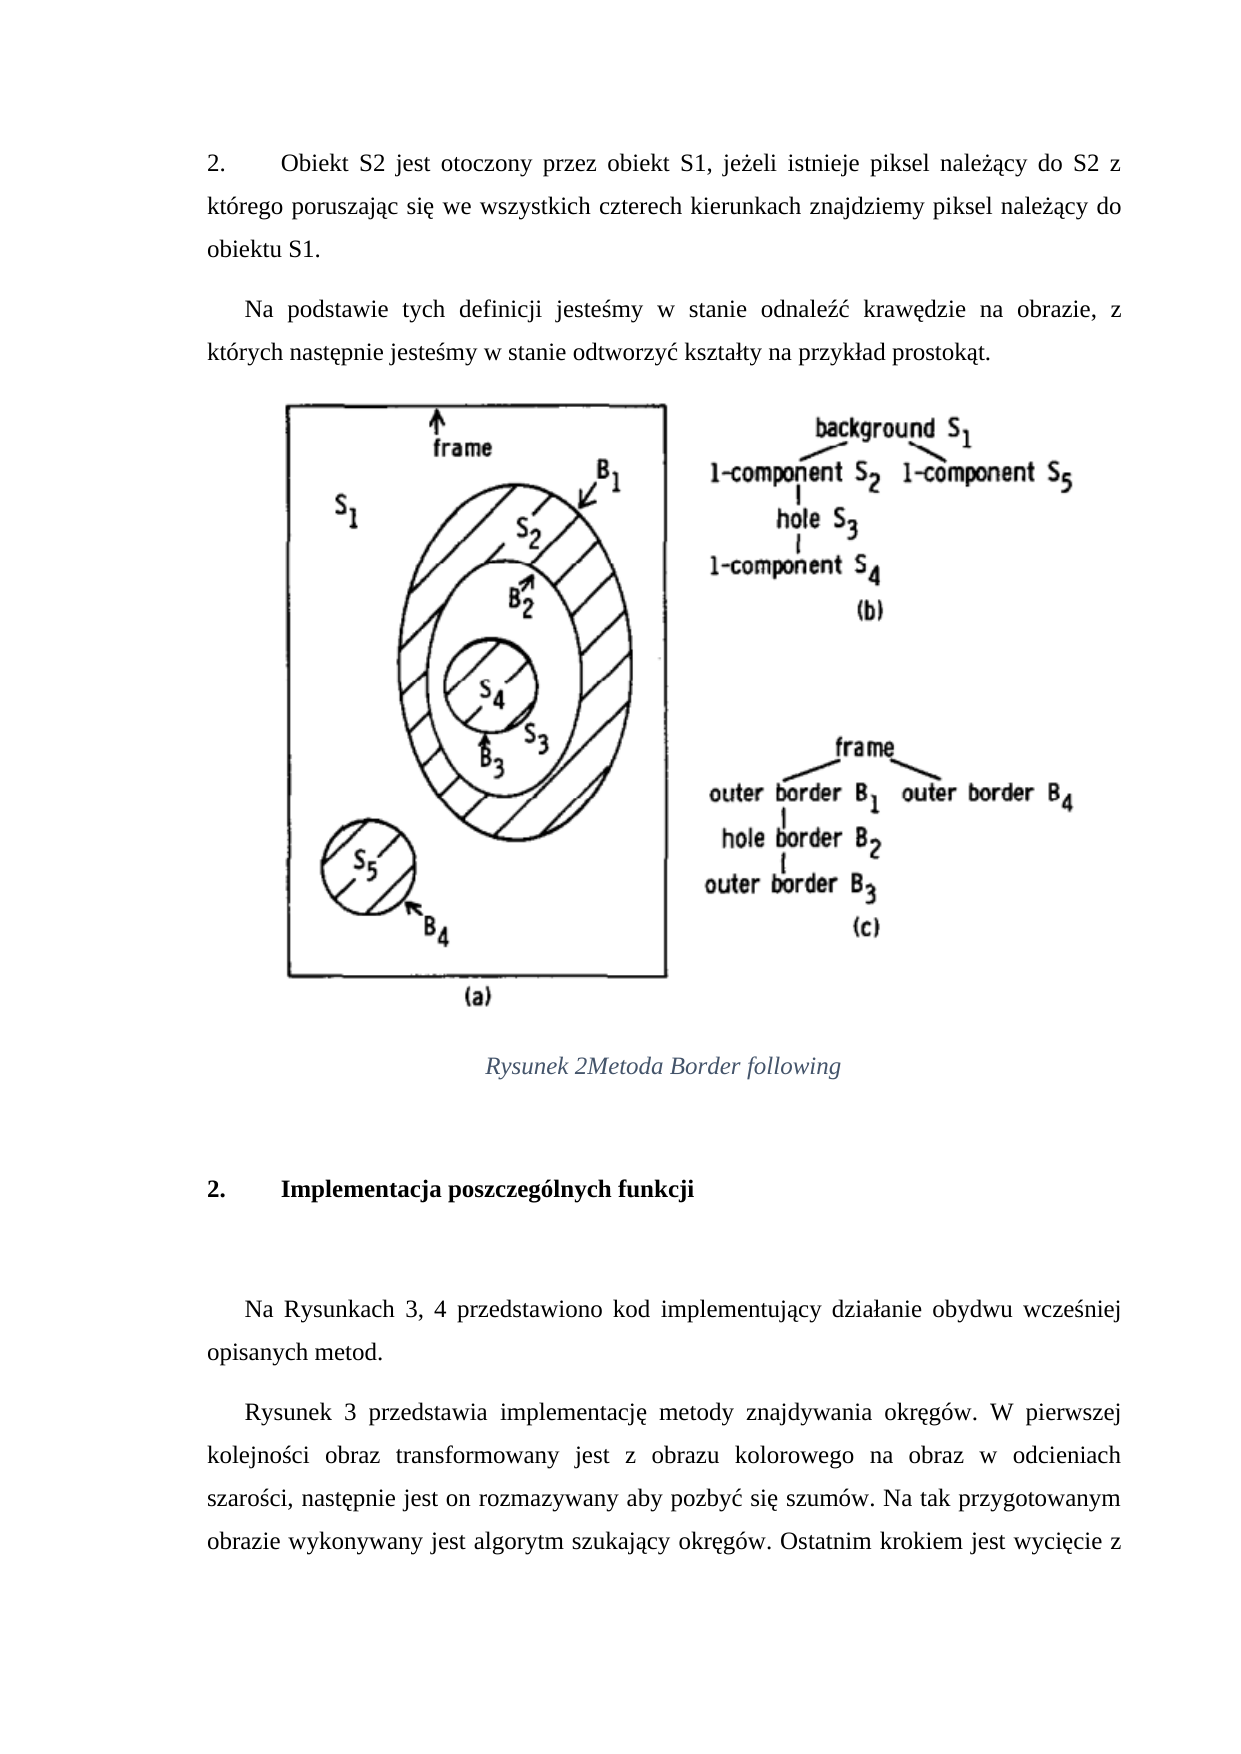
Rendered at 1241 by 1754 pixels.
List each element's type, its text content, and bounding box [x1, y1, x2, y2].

list Obiekt S2 jest otoczony przez obiekt S1, jeżeli istnieje piksel należący do S2 z którego poruszając się we wszystkich czterech kierunkach znajdziemy piksel należący do obiektu S1. [207, 148, 1122, 263]
text Rysunek 3 przedstawia implementację metody znajdywania okręgów. W pierwszej kolejności obraz transformowany jest z obrazu kolorowego na obraz w odcieniach szarości, następnie jest on rozmazywany aby pozbyć się szumów. Na tak przygotowanym obrazie wykonywany jest algorytm szukający okręgów. Ostatnim krokiem jest wycięcie z [207, 1397, 1122, 1555]
text Na podstawie tych definicji jesteśmy w stanie odnaleźć krawędzie na obrazie, z których następnie jesteśmy w stanie odtworzyć kształty na przykład prostokąt. [207, 294, 1122, 366]
text Na Rysunkach 3, 4 przedstawiono kod implementujący działanie obydwu wcześniej opisanych metod. [207, 1294, 1122, 1366]
list Implementacja poszczególnych funkcji [207, 1174, 1122, 1203]
text Rysunek 2Metoda Border following [207, 1051, 1122, 1079]
